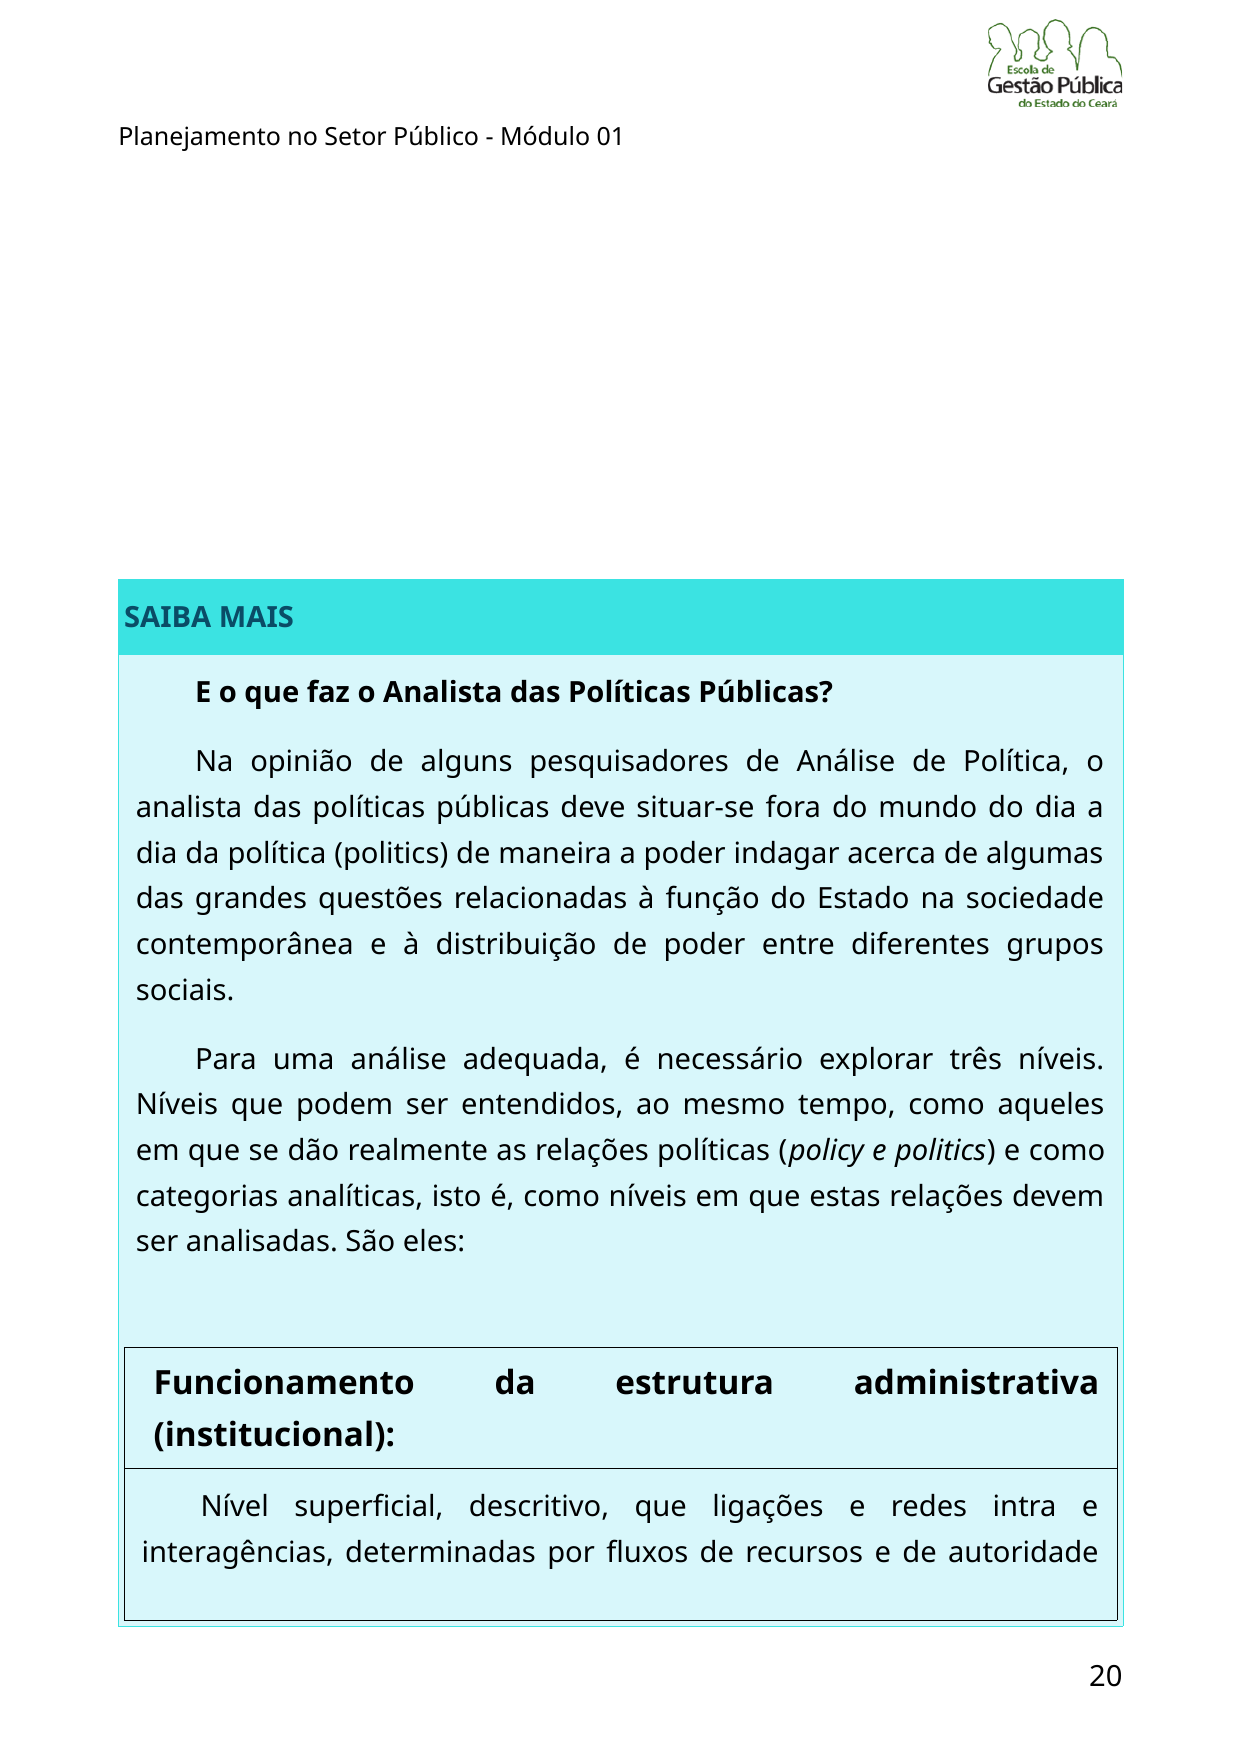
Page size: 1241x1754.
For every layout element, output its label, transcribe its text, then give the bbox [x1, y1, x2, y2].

picture [118, 19, 1123, 107]
table_cell Nível superficial, descritivo, que ligações e redes intra e interagências, determinadas por fluxos de recursos e de autoridade [125, 1469, 1117, 1620]
table_cell E o que faz o Analista das Políticas Públicas? Na opinião de alguns pesquisadores de Análise de Política, o analista das políticas públicas deve situar-se fora do mundo do dia a dia da política (politics) de maneira a poder indagar acerca de algumas das grandes questões relacionadas à função do Estado na sociedade contemporânea e à distribuição de poder entre diferentes grupos sociais. Para uma análise adequada, é necessário explorar três níveis. Níveis que podem ser entendidos, ao mesmo tempo, como aqueles em que se dão realmente as relações políticas (policy e politics) e como categorias analíticas, isto é, como níveis em que estas relações devem ser analisadas. São eles: [119, 655, 1123, 1626]
table_header Funcionamento da estrutura administrativa (institucional): [125, 1348, 1117, 1468]
table_header SAIBA MAIS [119, 580, 1123, 654]
